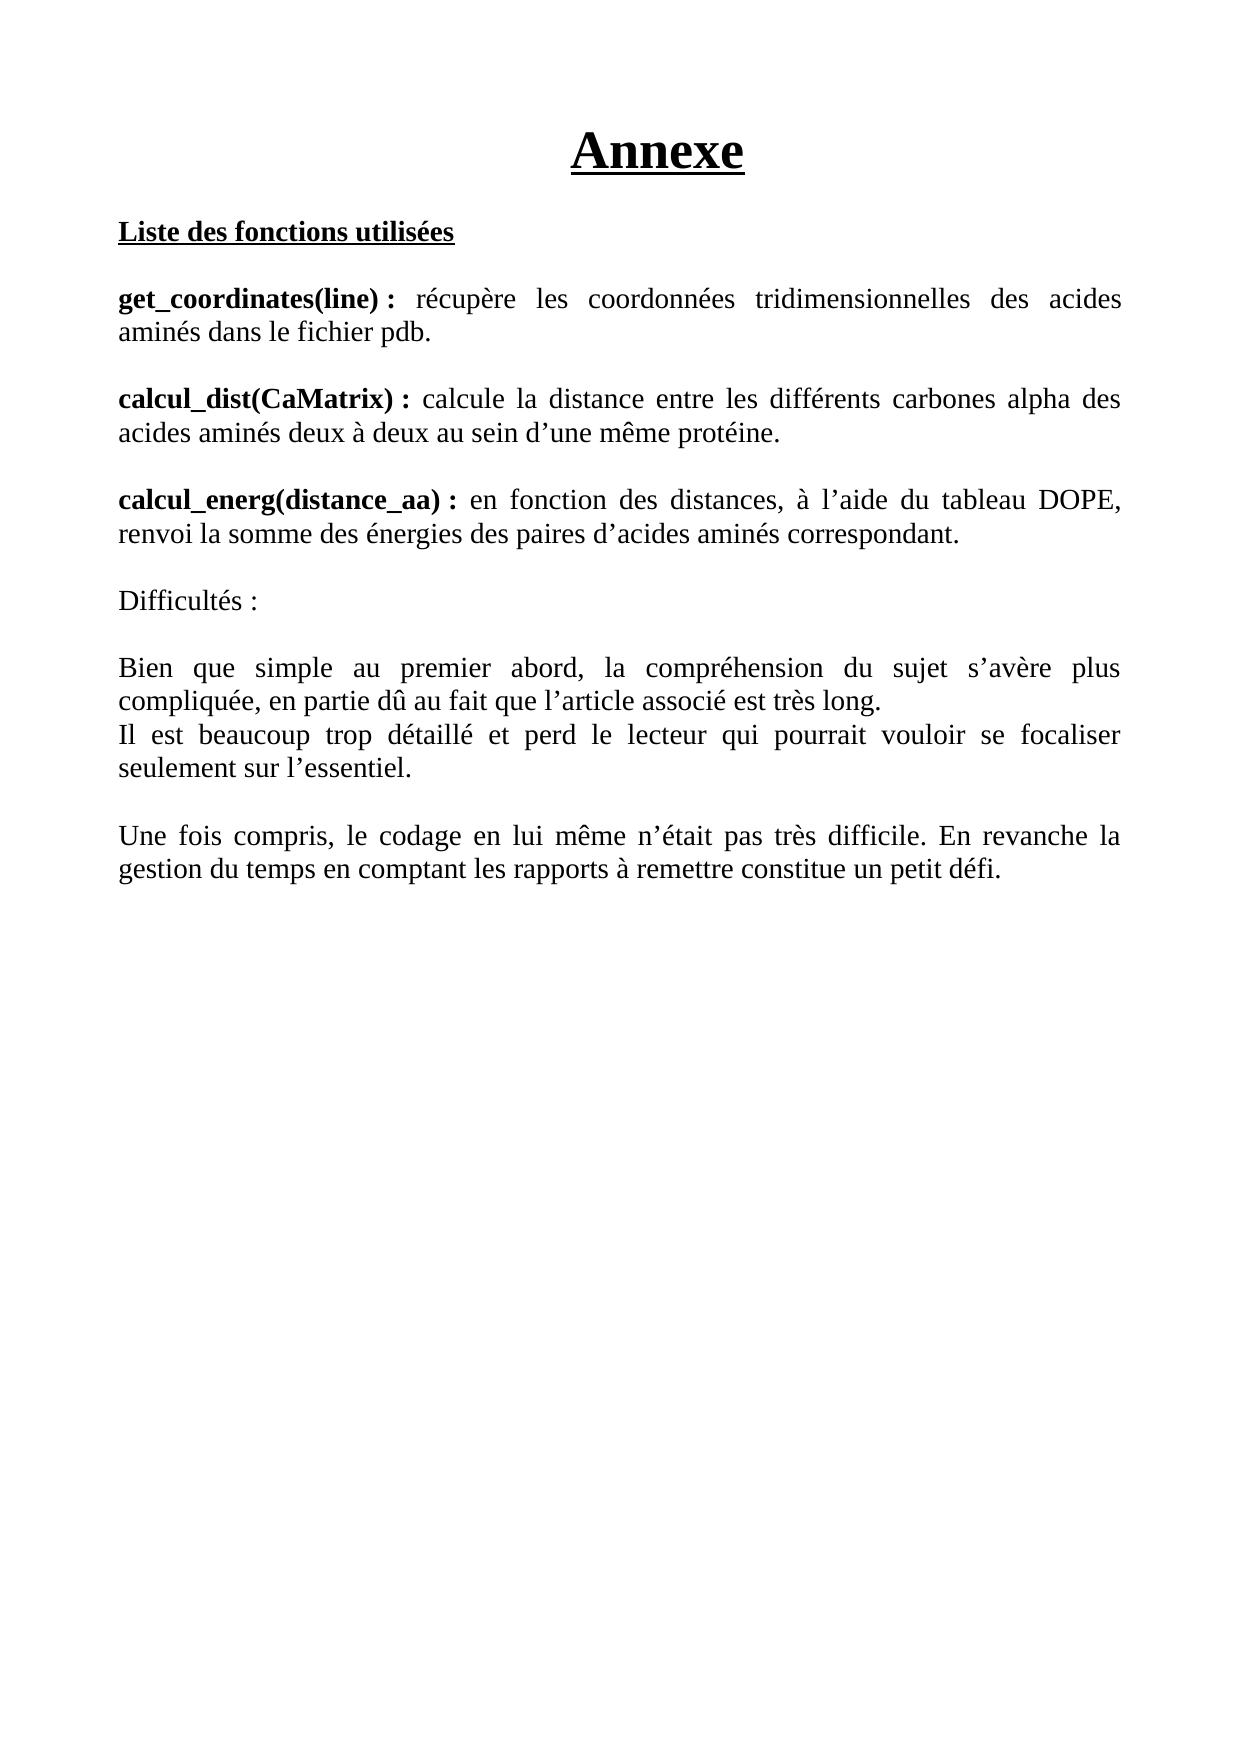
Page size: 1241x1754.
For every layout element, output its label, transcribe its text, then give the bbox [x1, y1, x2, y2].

text Une fois compris, le codage en lui même n’était pas très difficile. En revanche la gestion du temps en comptant les rapports à remettre constitue un petit défi. [118, 818, 1122, 885]
text Il est beaucoup trop détaillé et perd le lecteur qui pourrait vouloir se focaliser seulement sur l’essentiel. [118, 717, 1122, 784]
text Liste des fonctions utilisées [118, 214, 1122, 247]
list Annexe [156, 118, 1122, 180]
text Bien que simple au premier abord, la compréhension du sujet s’avère plus compliquée, en partie dû au fait que l’article associé est très long. [118, 650, 1122, 717]
text get_coordinates(line) : récupère les coordonnées tridimensionnelles des acides aminés dans le fichier pdb. [118, 281, 1122, 348]
text calcul_dist(CaMatrix) : calcule la distance entre les différents carbones alpha des acides aminés deux à deux au sein d’une même protéine. [118, 382, 1122, 449]
text calcul_energ(distance_aa) : en fonction des distances, à l’aide du tableau DOPE, renvoi la somme des énergies des paires d’acides aminés correspondant. [118, 482, 1122, 549]
text Difficultés : [118, 583, 1122, 616]
